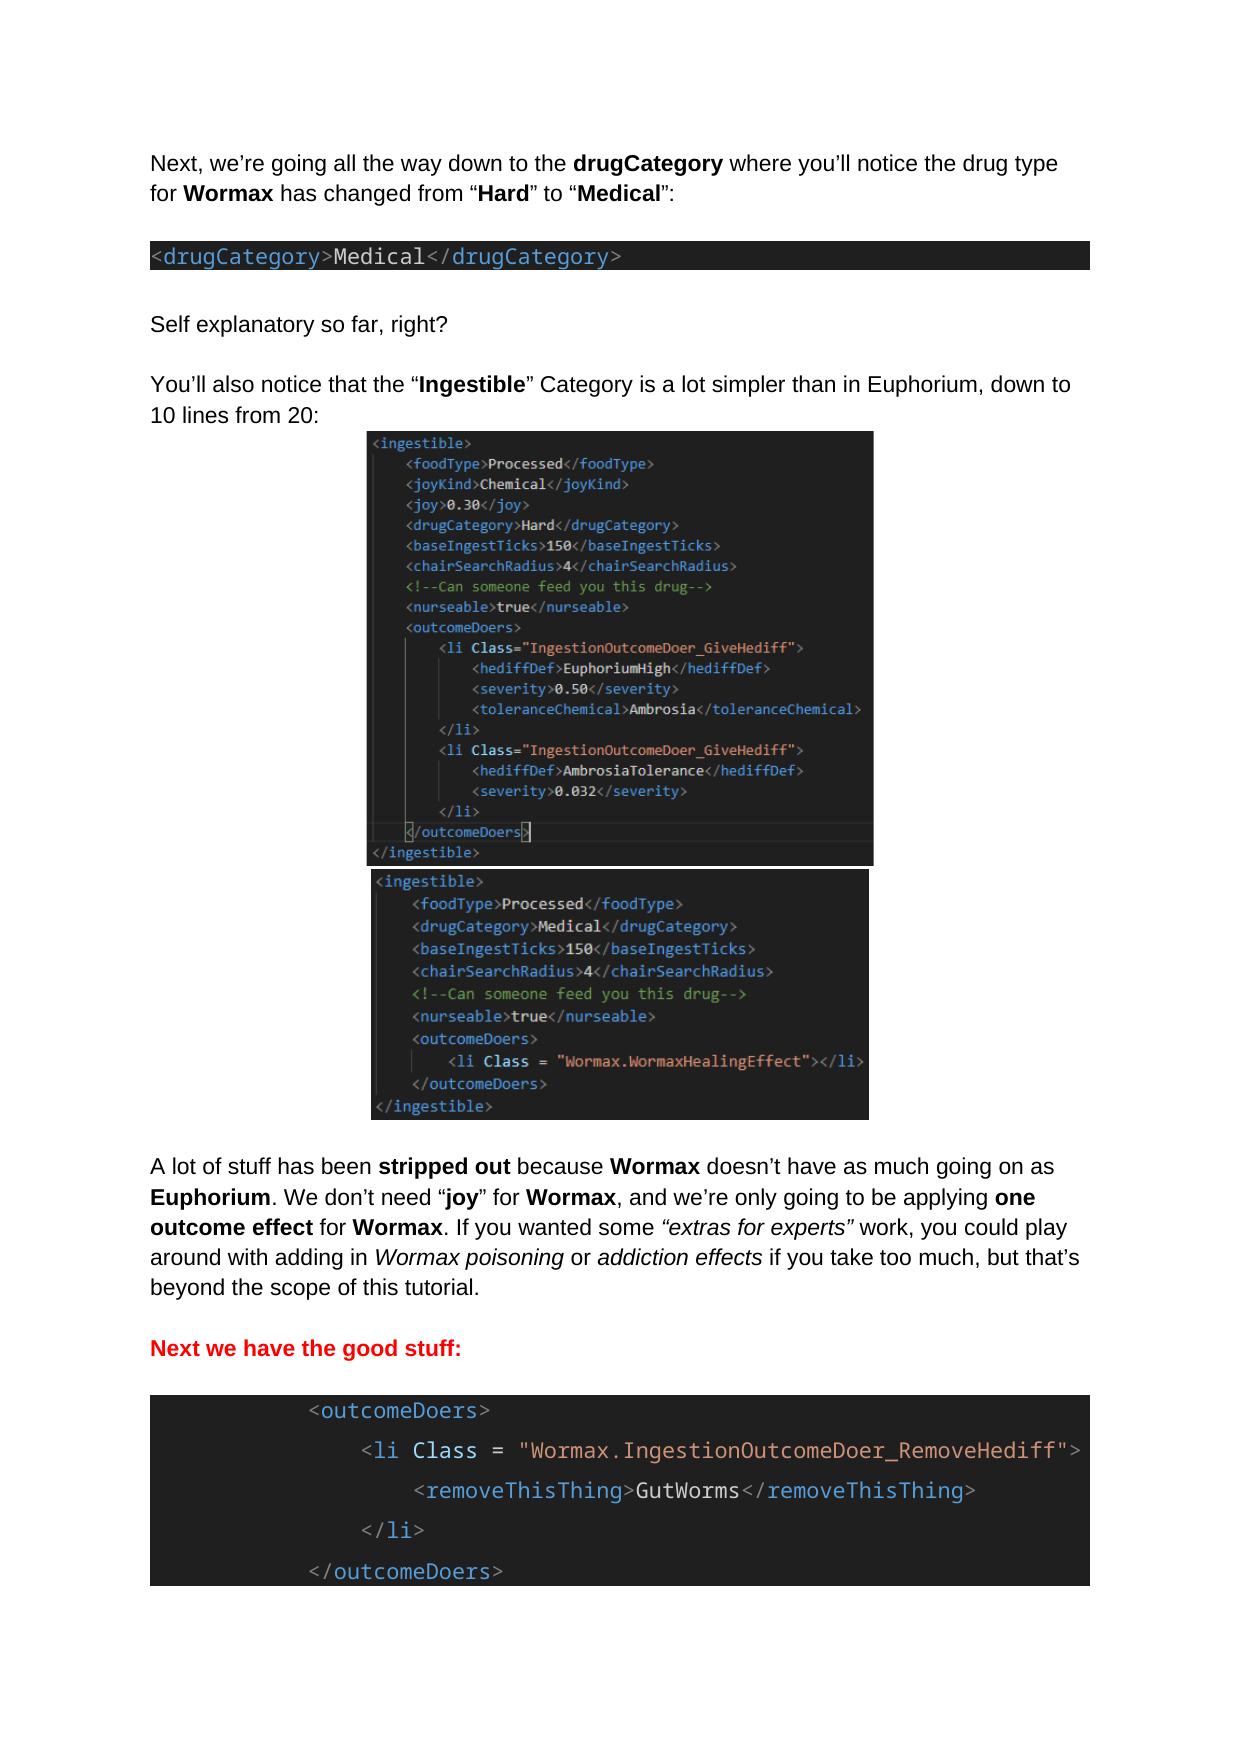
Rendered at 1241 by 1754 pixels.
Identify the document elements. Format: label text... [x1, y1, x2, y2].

text </outcomeDoers> [150, 1556, 1090, 1586]
text <removeThisThing>GutWorms</removeThisThing> [150, 1475, 1090, 1505]
text <drugCategory>Medical</drugCategory> [150, 241, 1090, 270]
text </li> [150, 1516, 1090, 1545]
text <outcomeDoers> [150, 1395, 1090, 1425]
text Next, we’re going all the way down to the drugCategory where you’ll notice the drug type for Wormax has changed from “Hard” to “Medical”: [150, 150, 1090, 207]
text A lot of stuff has been stripped out because Wormax doesn’t have as much going on as Euphorium. We don’t need “joy” for Wormax, and we’re only going to be applying one outcome effect for Wormax. If you wanted some “extras for experts” work, you could play around with adding in Wormax poisoning or addiction effects if you take too much, but that’s beyond the scope of this tutorial. [150, 1153, 1090, 1300]
picture [366, 431, 874, 866]
text Next we have the good stuff: [150, 1334, 1090, 1361]
text You’ll also notice that the “Ingestible” Category is a lot simpler than in Euphorium, down to 10 lines from 20: [150, 371, 1090, 428]
picture [371, 869, 869, 1120]
text Self explanatory so far, right? [150, 311, 1090, 337]
text <li Class = "Wormax.IngestionOutcomeDoer_RemoveHediff"> [150, 1435, 1090, 1465]
